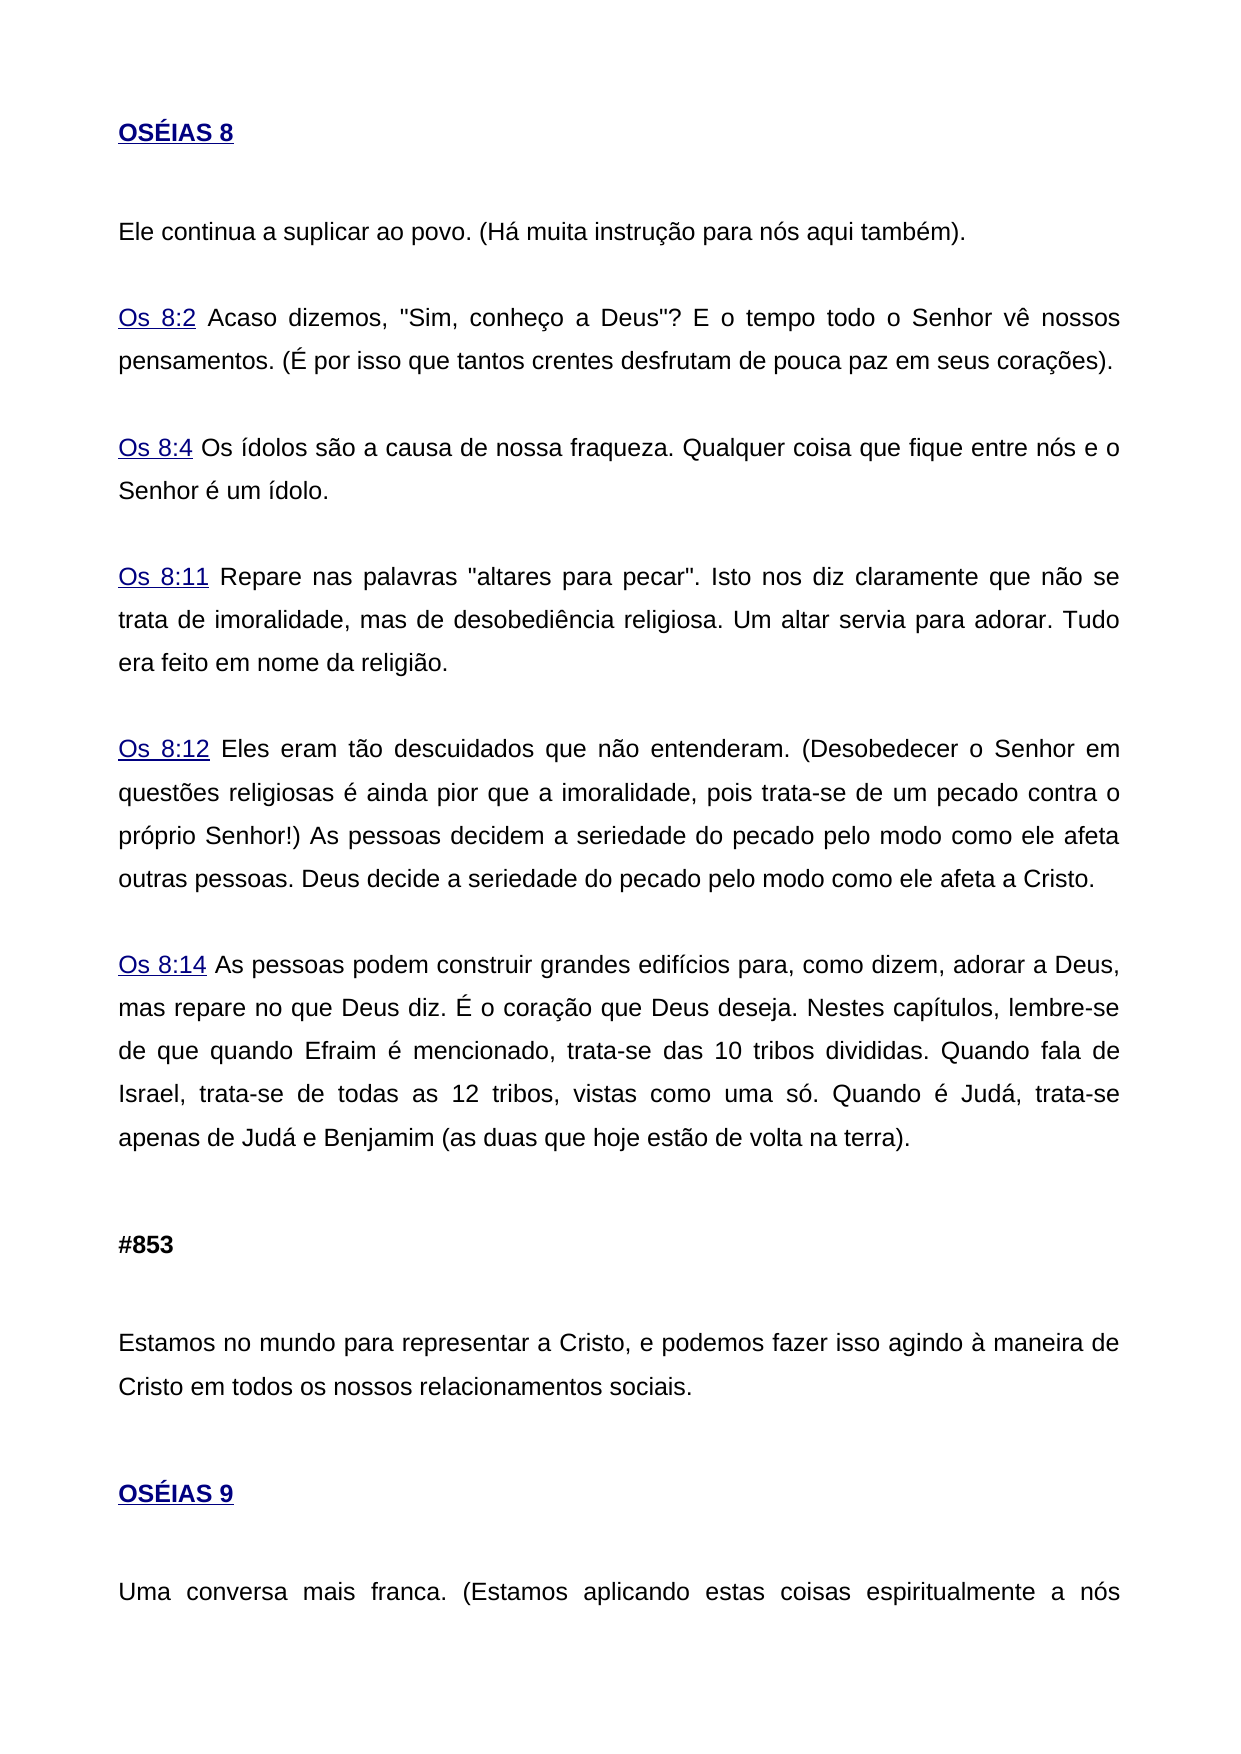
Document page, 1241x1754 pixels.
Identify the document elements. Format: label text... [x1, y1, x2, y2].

text Uma conversa mais franca. (Estamos aplicando estas coisas espiritualmente a nós [118, 1577, 1122, 1606]
text Os 8:4 Os ídolos são a causa de nossa fraqueza. Qualquer coisa que fique entre nós e o Senhor é um ídolo. [118, 432, 1122, 504]
subtitle #853 [118, 1229, 1122, 1258]
subtitle OSÉIAS 8 [118, 118, 1122, 147]
text Ele continua a suplicar ao povo. (Há muita instrução para nós aqui também). [118, 217, 1122, 246]
text Os 8:14 As pessoas podem construir grandes edifícios para, como dizem, adorar a Deus, mas repare no que Deus diz. É o coração que Deus deseja. Nestes capítulos, lembre-se de que quando Efraim é mencionado, trata-se das 10 tribos divididas. Quando fala de Israel, trata-se de todas as 12 tribos, vistas como uma só. Quando é Judá, trata-se apenas de Judá e Benjamim (as duas que hoje estão de volta na terra). [118, 950, 1122, 1151]
text Os 8:11 Repare nas palavras "altares para pecar". Isto nos diz claramente que não se trata de imoralidade, mas de desobediência religiosa. Um altar servia para adorar. Tudo era feito em nome da religião. [118, 562, 1122, 677]
text Estamos no mundo para representar a Cristo, e podemos fazer isso agindo à maneira de Cristo em todos os nossos relacionamentos sociais. [118, 1328, 1122, 1400]
subtitle OSÉIAS 9 [118, 1478, 1122, 1507]
text Os 8:2 Acaso dizemos, "Sim, conheço a Deus"? E o tempo todo o Senhor vê nossos pensamentos. (É por isso que tantos crentes desfrutam de pouca paz em seus corações). [118, 303, 1122, 375]
text Os 8:12 Eles eram tão descuidados que não entenderam. (Desobedecer o Senhor em questões religiosas é ainda pior que a imoralidade, pois trata-se de um pecado contra o próprio Senhor!) As pessoas decidem a seriedade do pecado pelo modo como ele afeta outras pessoas. Deus decide a seriedade do pecado pelo modo como ele afeta a Cristo. [118, 734, 1122, 892]
